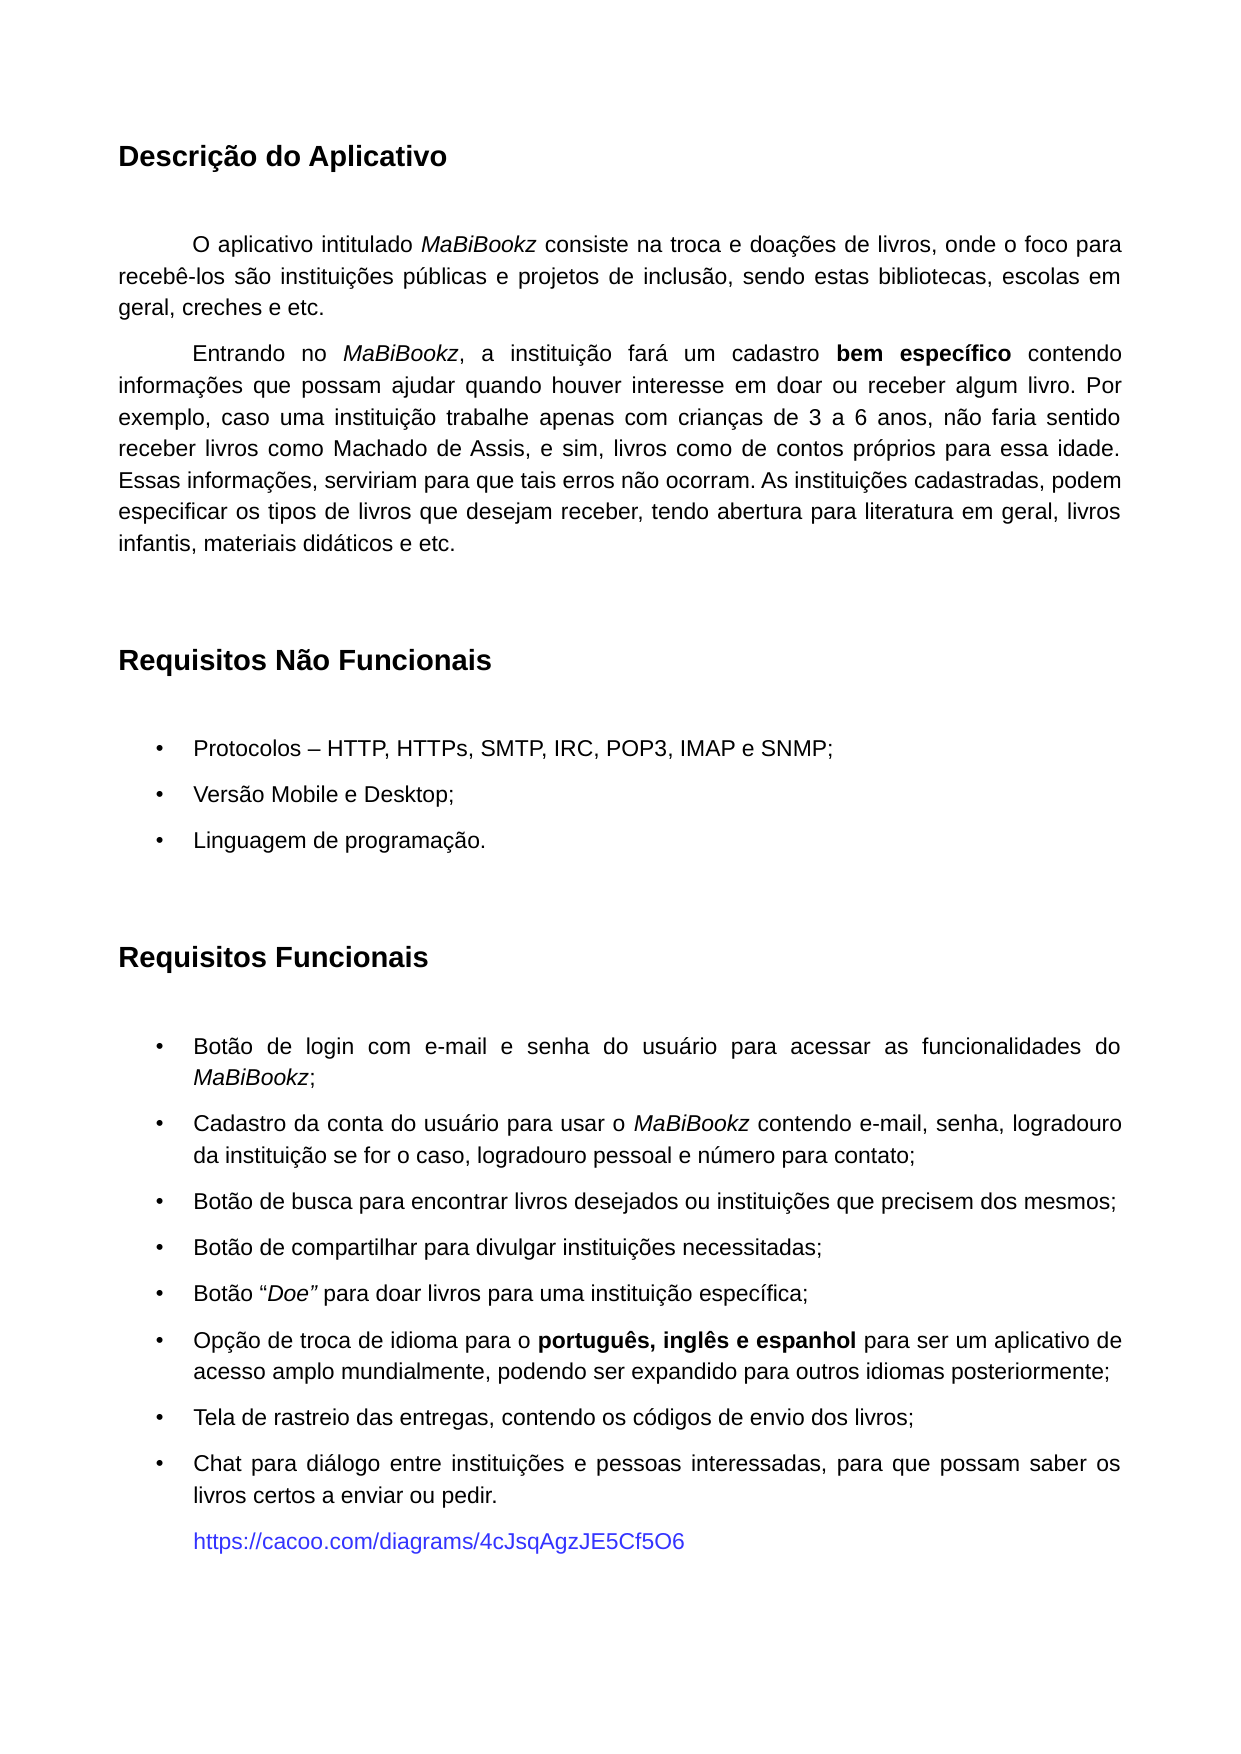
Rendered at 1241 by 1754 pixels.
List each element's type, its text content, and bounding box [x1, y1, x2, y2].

list Linguagem de programação. [156, 827, 1122, 854]
list Opção de troca de idioma para o português, inglês e espanhol para ser um aplicativo de acesso amplo mundialmente, podendo ser expandido para outros idiomas posteriormente; [156, 1327, 1122, 1384]
subtitle Requisitos Funcionais [118, 941, 1122, 974]
list Tela de rastreio das entregas, contendo os códigos de envio dos livros; [156, 1404, 1122, 1431]
list Botão de compartilhar para divulgar instituições necessitadas; [156, 1234, 1122, 1261]
list Botão de busca para encontrar livros desejados ou instituições que precisem dos mesmos; [156, 1188, 1122, 1214]
list Chat para diálogo entre instituições e pessoas interessadas, para que possam saber os livros certos a enviar ou pedir. [156, 1450, 1122, 1508]
text O aplicativo intitulado MaBiBookz consiste na troca e doações de livros, onde o foco para recebê-los são instituições públicas e projetos de inclusão, sendo estas bibliotecas, escolas em geral, creches e etc. [118, 231, 1122, 321]
text Entrando no MaBiBookz, a instituição fará um cadastro bem específico contendo informações que possam ajudar quando houver interesse em doar ou receber algum livro. Por exemplo, caso uma instituição trabalhe apenas com crianças de 3 a 6 anos, não faria sentido receber livros como Machado de Assis, e sim, livros como de contos próprios para essa idade. Essas informações, serviriam para que tais erros não ocorram. As instituições cadastradas, podem especificar os tipos de livros que desejam receber, tendo abertura para literatura em geral, livros infantis, materiais didáticos e etc. [118, 340, 1122, 556]
list Protocolos – HTTP, HTTPs, SMTP, IRC, POP3, IMAP e SNMP; [156, 735, 1122, 761]
list Botão de login com e-mail e senha do usuário para acessar as funcionalidades do MaBiBookz; [156, 1033, 1122, 1091]
list Cadastro da conta do usuário para usar o MaBiBookz contendo e-mail, senha, logradouro da instituição se for o caso, logradouro pessoal e número para contato; [156, 1110, 1122, 1168]
list https://cacoo.com/diagrams/4cJsqAgzJE5Cf5O6 [156, 1528, 1122, 1554]
list Botão “Doe” para doar livros para uma instituição específica; [156, 1280, 1122, 1307]
subtitle Descrição do Aplicativo [118, 139, 1122, 172]
subtitle Requisitos Não Funcionais [118, 643, 1122, 676]
list Versão Mobile e Desktop; [156, 781, 1122, 808]
